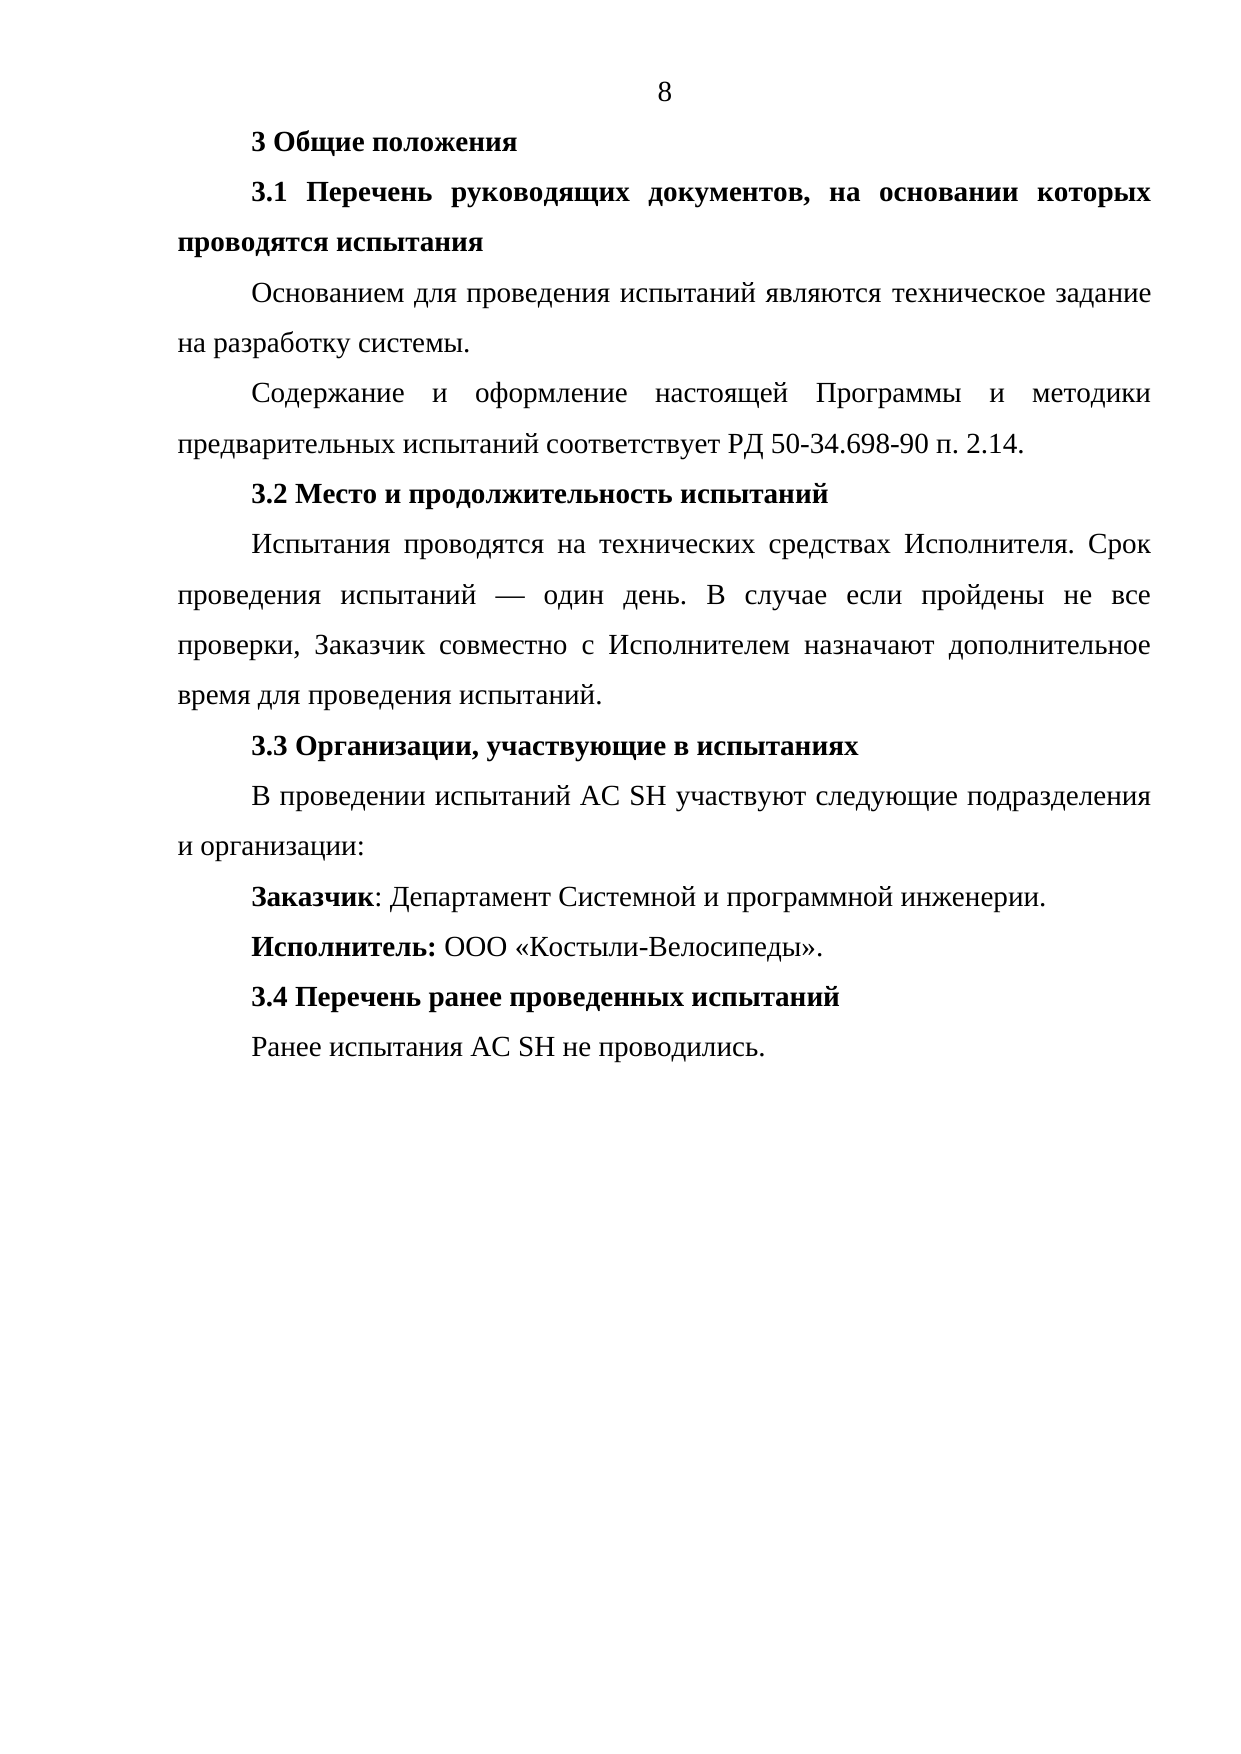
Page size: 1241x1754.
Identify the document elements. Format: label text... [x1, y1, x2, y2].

text 3.2 Место и продолжительность испытаний [177, 476, 1152, 510]
text Исполнитель: ООО «Костыли-Велосипеды». [177, 929, 1152, 962]
text В проведении испытаний АС SH участвуют следующие подразделения и организации: [177, 778, 1152, 862]
text Испытания проводятся на технических средствах Исполнителя. Срок проведения испытаний — один день. В случае если пройдены не все проверки, Заказчик совместно с Исполнителем назначают дополнительное время для проведения испытаний. [177, 526, 1152, 711]
text Заказчик: Департамент Системной и программной инженерии. [177, 879, 1152, 912]
text Основанием для проведения испытаний являются техническое задание на разработку системы. [177, 275, 1152, 359]
text 3 Общие положения [177, 124, 1152, 157]
text Ранее испытания АС SH не проводились. [177, 1029, 1152, 1063]
text Содержание и оформление настоящей Программы и методики предварительных испытаний соответствует РД 50-34.698-90 п. 2.14. [177, 376, 1152, 459]
text 3.3 Организации, участвующие в испытаниях [177, 728, 1152, 761]
text 3.4 Перечень ранее проведенных испытаний [177, 979, 1152, 1013]
text 3.1 Перечень руководящих документов, на основании которых проводятся испытания [177, 174, 1152, 258]
